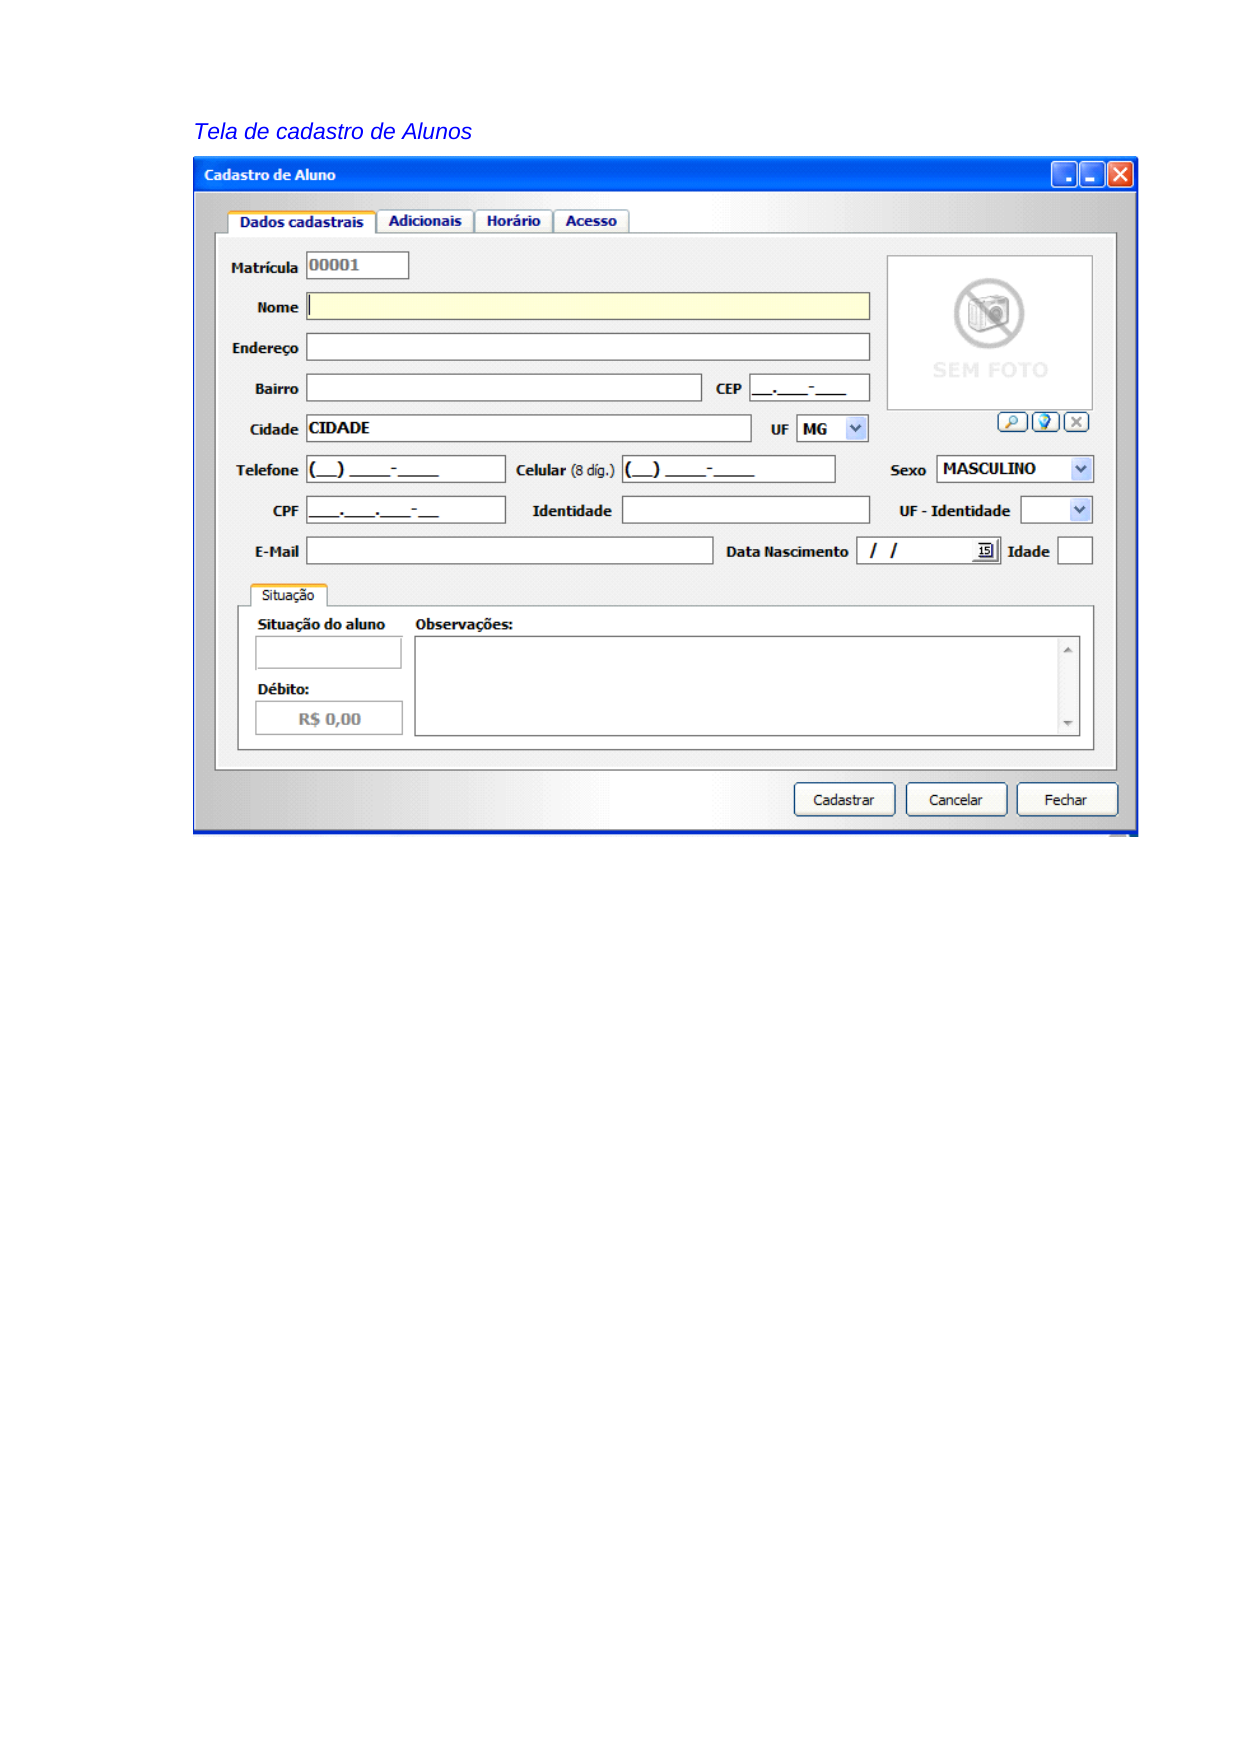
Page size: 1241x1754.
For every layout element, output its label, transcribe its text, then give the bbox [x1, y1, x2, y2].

text Tela de cadastro de Alunos [118, 118, 1122, 144]
